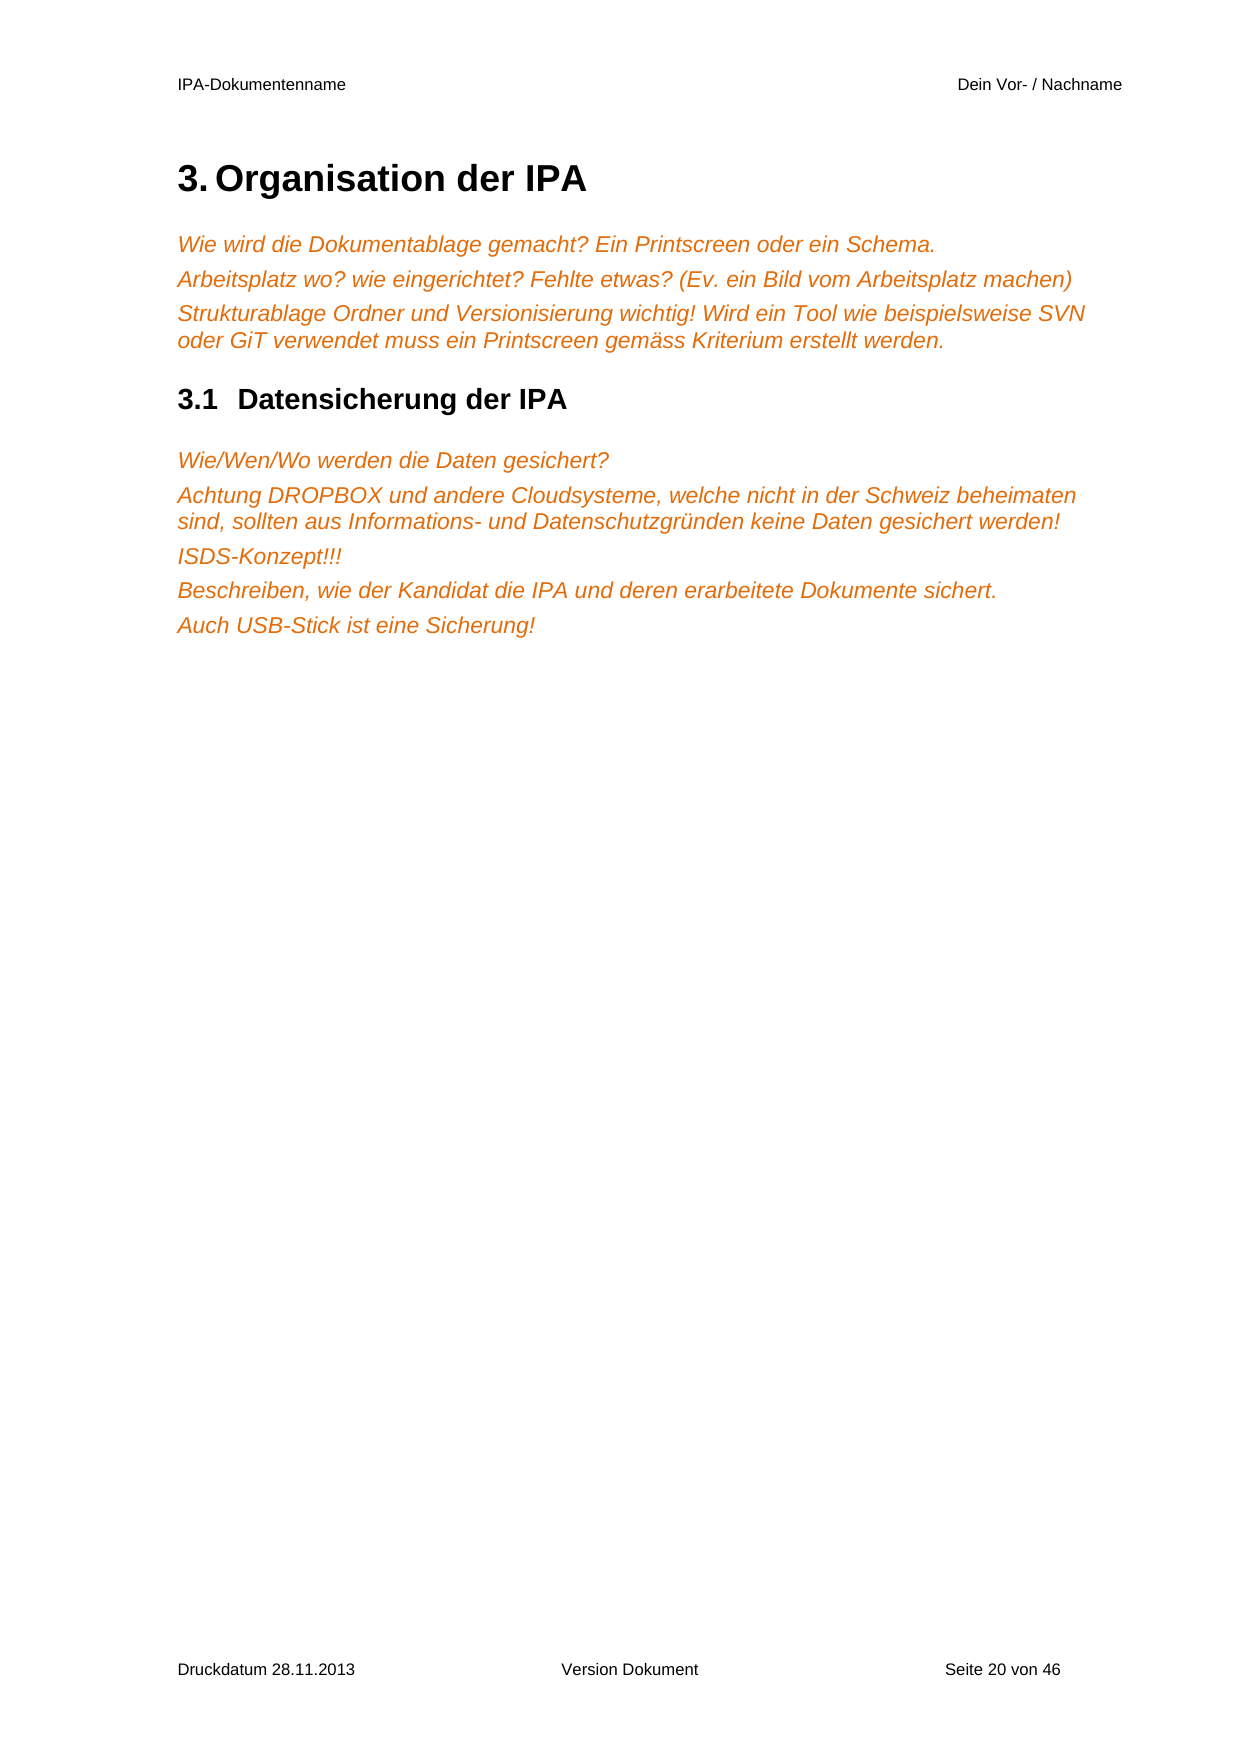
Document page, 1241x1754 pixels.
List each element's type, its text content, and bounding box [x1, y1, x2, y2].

text Arbeitsplatz wo? wie eingerichtet? Fehlte etwas? (Ev. ein Bild vom Arbeitsplatz machen) [177, 266, 1122, 292]
subtitle Organisation der IPA [177, 156, 1122, 199]
text Wie/Wen/Wo werden die Daten gesichert? [177, 447, 1122, 473]
text Strukturablage Ordner und Versionisierung wichtig! Wird ein Tool wie beispielsweise SVN oder GiT verwendet muss ein Printscreen gemäss Kriterium erstellt werden. [177, 300, 1122, 353]
text Wie wird die Dokumentablage gemacht? Ein Printscreen oder ein Schema. [177, 231, 1122, 257]
text ISDS-Konzept!!! [177, 543, 1122, 569]
text Beschreiben, wie der Kandidat die IPA und deren erarbeitete Dokumente sichert. [177, 577, 1122, 604]
subtitle Datensicherung der IPA [177, 382, 1122, 416]
text Auch USB-Stick ist eine Sicherung! [177, 612, 1122, 638]
text Achtung DROPBOX und andere Cloudsysteme, welche nicht in der Schweiz beheimaten sind, sollten aus Informations- und Datenschutzgründen keine Daten gesichert werden! [177, 482, 1122, 534]
